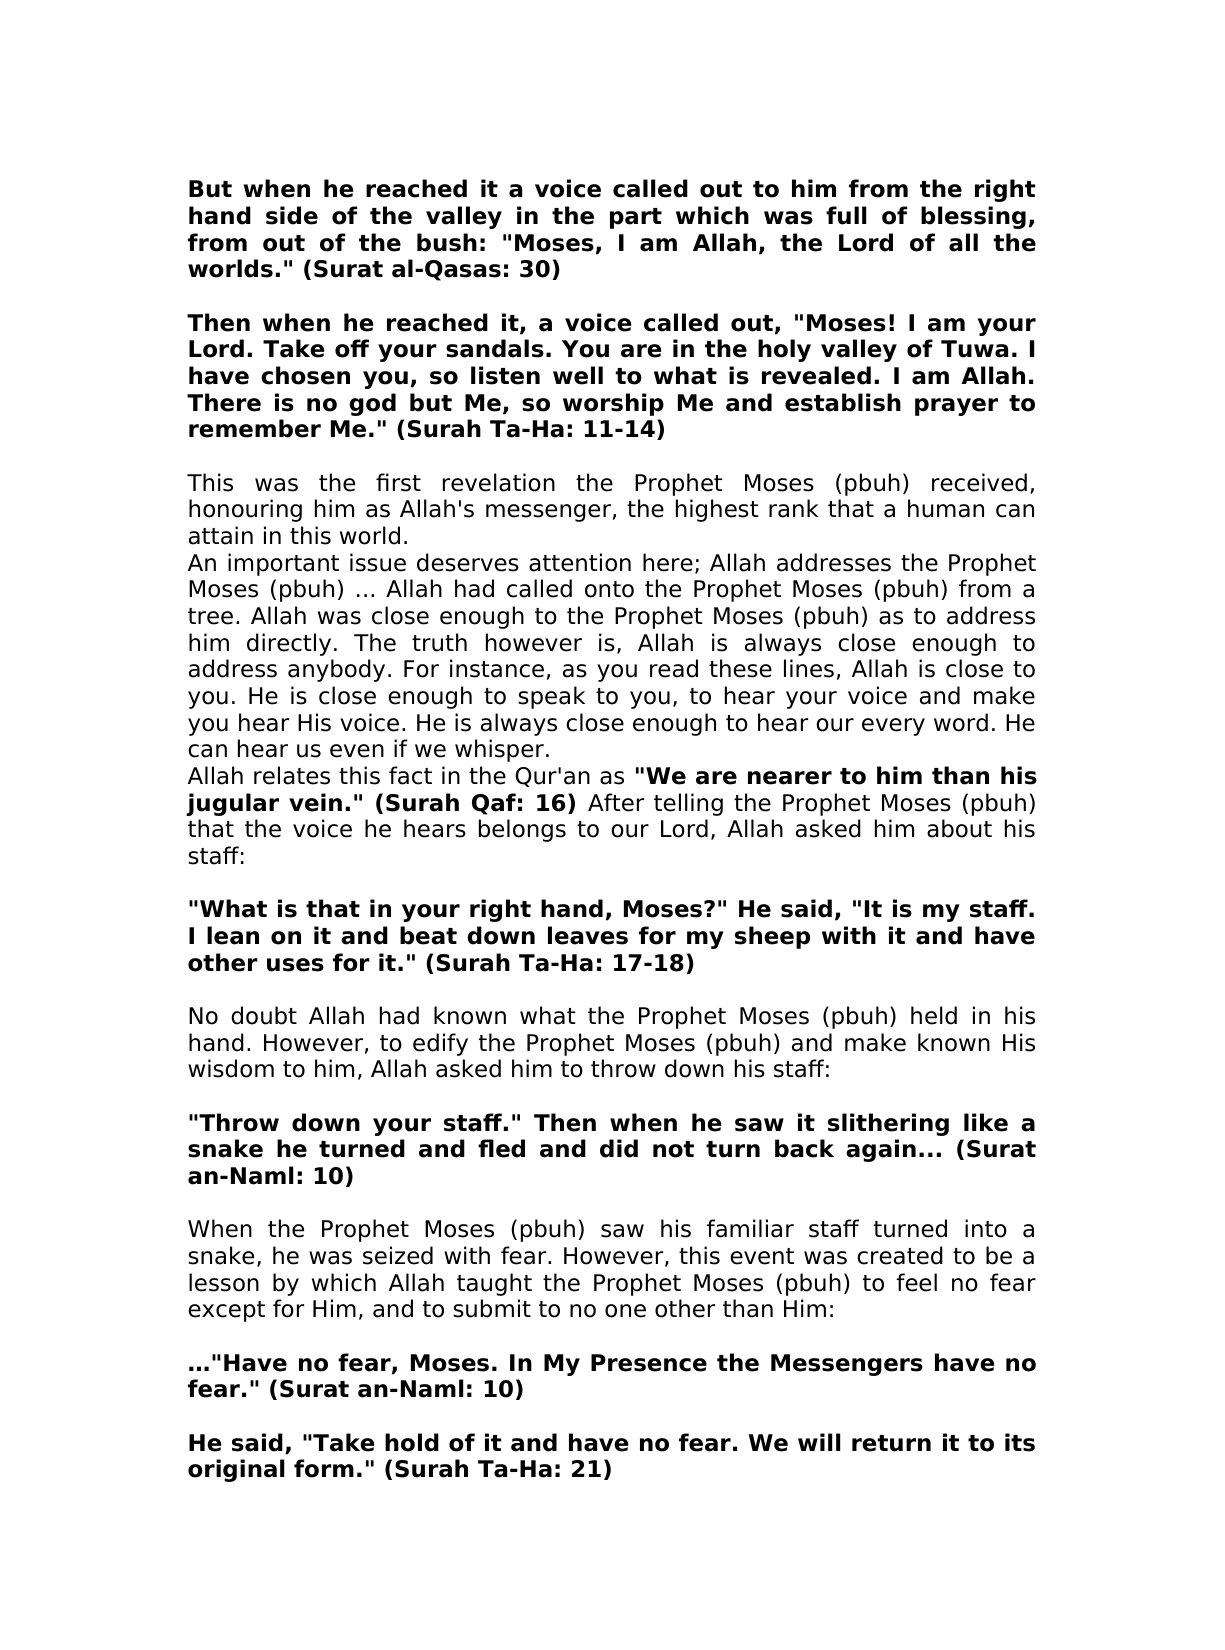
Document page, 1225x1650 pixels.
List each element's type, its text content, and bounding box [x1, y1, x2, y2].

text …"Have no fear, Moses. In My Presence the Messengers have no fear." (Surat an-Naml: 10) [187, 1350, 1037, 1403]
text When the Prophet Moses (pbuh) saw his familiar staff turned into a snake, he was seized with fear. However, this event was created to be a lesson by which Allah taught the Prophet Moses (pbuh) to feel no fear except for Him, and to submit to no one other than Him: [187, 1217, 1037, 1323]
text He said, "Take hold of it and have no fear. We will return it to its original form." (Surah Ta-Ha: 21) [187, 1430, 1037, 1483]
text No doubt Allah had known what the Prophet Moses (pbuh) held in his hand. However, to edify the Prophet Moses (pbuh) and make known His wisdom to him, Allah asked him to throw down his staff: [187, 1003, 1037, 1083]
text "Throw down your staff." Then when he saw it slithering like a snake he turned and fled and did not turn back again... (Surat an-Naml: 10) [187, 1110, 1037, 1190]
text An important issue deserves attention here; Allah addresses the Prophet Moses (pbuh) ... Allah had called onto the Prophet Moses (pbuh) from a tree. Allah was close enough to the Prophet Moses (pbuh) as to address him directly. The truth however is, Allah is always close enough to address anybody. For instance, as you read these lines, Allah is close to you. He is close enough to speak to you, to hear your voice and make you hear His voice. He is always close enough to hear our every word. He can hear us even if we whisper. [187, 550, 1037, 763]
text "What is that in your right hand, Moses?" He said, "It is my staff. I lean on it and beat down leaves for my sheep with it and have other uses for it." (Surah Ta-Ha: 17-18) [187, 897, 1037, 977]
text This was the first revelation the Prophet Moses (pbuh) received, honouring him as Allah's messenger, the highest rank that a human can attain in this world. [187, 470, 1037, 550]
text Then when he reached it, a voice called out, "Moses! I am your Lord. Take off your sandals. You are in the holy valley of Tuwa. I have chosen you, so listen well to what is revealed. I am Allah. There is no god but Me, so worship Me and establish prayer to remember Me." (Surah Ta-Ha: 11-14) [187, 310, 1037, 443]
text Allah relates this fact in the Qur'an as "We are nearer to him than his jugular vein." (Surah Qaf: 16) After telling the Prophet Moses (pbuh) that the voice he hears belongs to our Lord, Allah asked him about his staff: [187, 763, 1037, 870]
text But when he reached it a voice called out to him from the right hand side of the valley in the part which was full of blessing, from out of the bush: "Moses, I am Allah, the Lord of all the worlds." (Surat al-Qasas: 30) [187, 177, 1037, 283]
